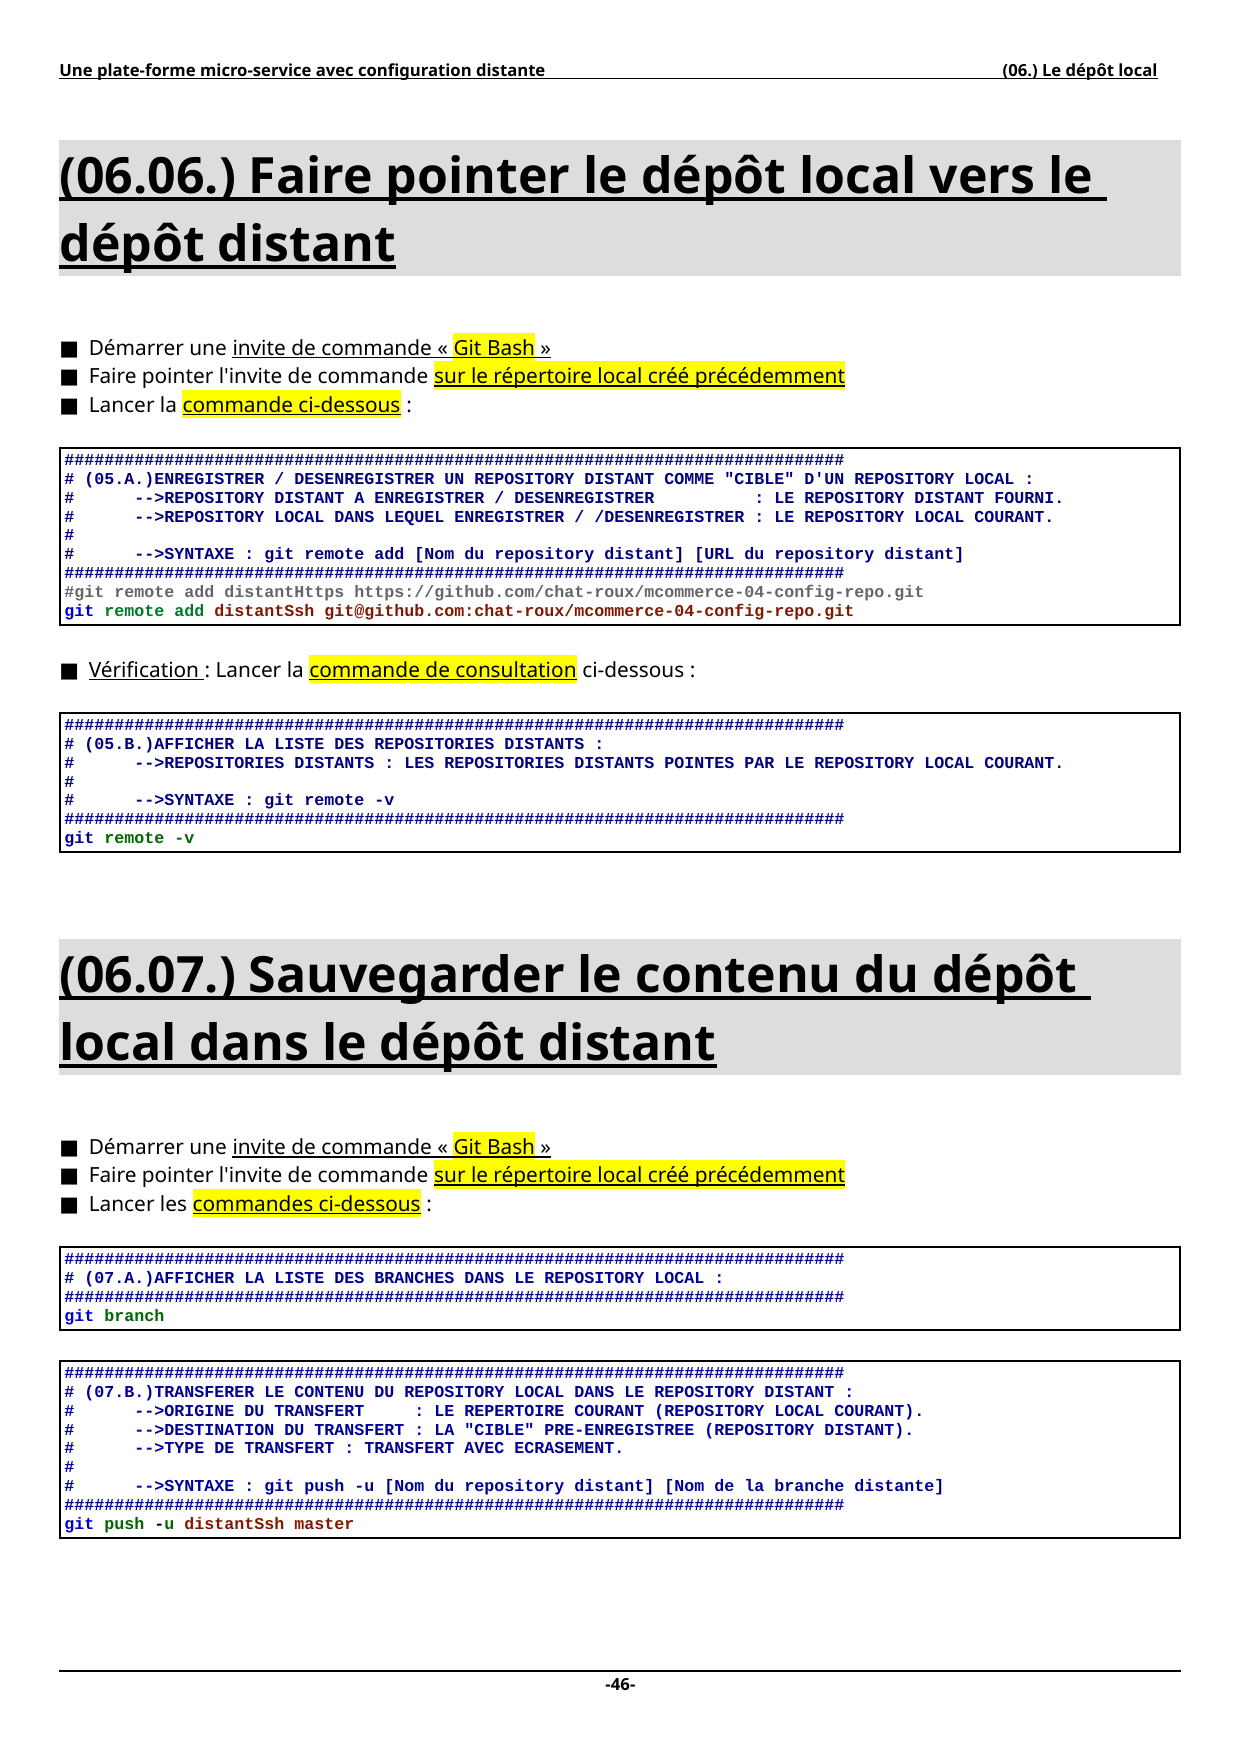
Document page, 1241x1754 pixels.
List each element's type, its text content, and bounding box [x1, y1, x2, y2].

text ############################################################################## [61, 806, 1179, 825]
text ############################################################################## [61, 1362, 1179, 1378]
text git branch [61, 1302, 1179, 1329]
text ############################################################################## [61, 714, 1179, 730]
list Lancer la commande ci-dessous : [59, 390, 1181, 418]
text git push -u distantSsh master [61, 1510, 1179, 1537]
text # -->ORIGINE DU TRANSFERT : LE REPERTOIRE COURANT (REPOSITORY LOCAL COURANT). [61, 1397, 1179, 1416]
text #git remote add distantHttps https://github.com/chat-roux/mcommerce-04-config-repo.git [61, 578, 1179, 597]
text # -->DESTINATION DU TRANSFERT : LA "CIBLE" PRE-ENREGISTREE (REPOSITORY DISTANT). [61, 1416, 1179, 1435]
text ############################################################################## [61, 1248, 1179, 1264]
text # [61, 768, 1179, 787]
text (06.07.) Sauvegarder le contenu du dépôt local dans le dépôt distant [59, 939, 1181, 1075]
text # (05.B.)AFFICHER LA LISTE DES REPOSITORIES DISTANTS : [61, 730, 1179, 749]
text ############################################################################## [61, 1283, 1179, 1302]
list Faire pointer l'invite de commande sur le répertoire local créé précédemment [59, 1160, 1181, 1189]
text # -->SYNTAXE : git push -u [Nom du repository distant] [Nom de la branche distante] [61, 1473, 1179, 1492]
text # -->SYNTAXE : git remote add [Nom du repository distant] [URL du repository distant] [61, 541, 1179, 560]
text # -->REPOSITORY LOCAL DANS LEQUEL ENREGISTRER / /DESENREGISTRER : LE REPOSITORY LOCAL COURANT. [61, 503, 1179, 522]
text ############################################################################## [61, 449, 1179, 465]
text git remote -v [61, 825, 1179, 851]
list Démarrer une invite de commande « Git Bash » [59, 1132, 1181, 1160]
text # [61, 522, 1179, 541]
text git remote add distantSsh git@github.com:chat-roux/mcommerce-04-config-repo.git [61, 597, 1179, 624]
text (06.06.) Faire pointer le dépôt local vers le dépôt distant [59, 140, 1181, 276]
text # (07.B.)TRANSFERER LE CONTENU DU REPOSITORY LOCAL DANS LE REPOSITORY DISTANT : [61, 1378, 1179, 1397]
text # -->SYNTAXE : git remote -v [61, 787, 1179, 806]
text # (07.A.)AFFICHER LA LISTE DES BRANCHES DANS LE REPOSITORY LOCAL : [61, 1264, 1179, 1283]
list Démarrer une invite de commande « Git Bash » [59, 333, 1181, 361]
text # -->REPOSITORY DISTANT A ENREGISTRER / DESENREGISTRER : LE REPOSITORY DISTANT FOURNI. [61, 484, 1179, 503]
text ############################################################################## [61, 1492, 1179, 1510]
list Lancer les commandes ci-dessous : [59, 1189, 1181, 1217]
list Vérification : Lancer la commande de consultation ci-dessous : [59, 655, 1181, 683]
text # -->REPOSITORIES DISTANTS : LES REPOSITORIES DISTANTS POINTES PAR LE REPOSITORY LOCAL COURANT. [61, 749, 1179, 768]
text # -->TYPE DE TRANSFERT : TRANSFERT AVEC ECRASEMENT. [61, 1435, 1179, 1454]
text ############################################################################## [61, 560, 1179, 578]
text # [61, 1454, 1179, 1473]
list Faire pointer l'invite de commande sur le répertoire local créé précédemment [59, 361, 1181, 390]
text # (05.A.)ENREGISTRER / DESENREGISTRER UN REPOSITORY DISTANT COMME "CIBLE" D'UN REPOSITORY LOCAL : [61, 465, 1179, 484]
